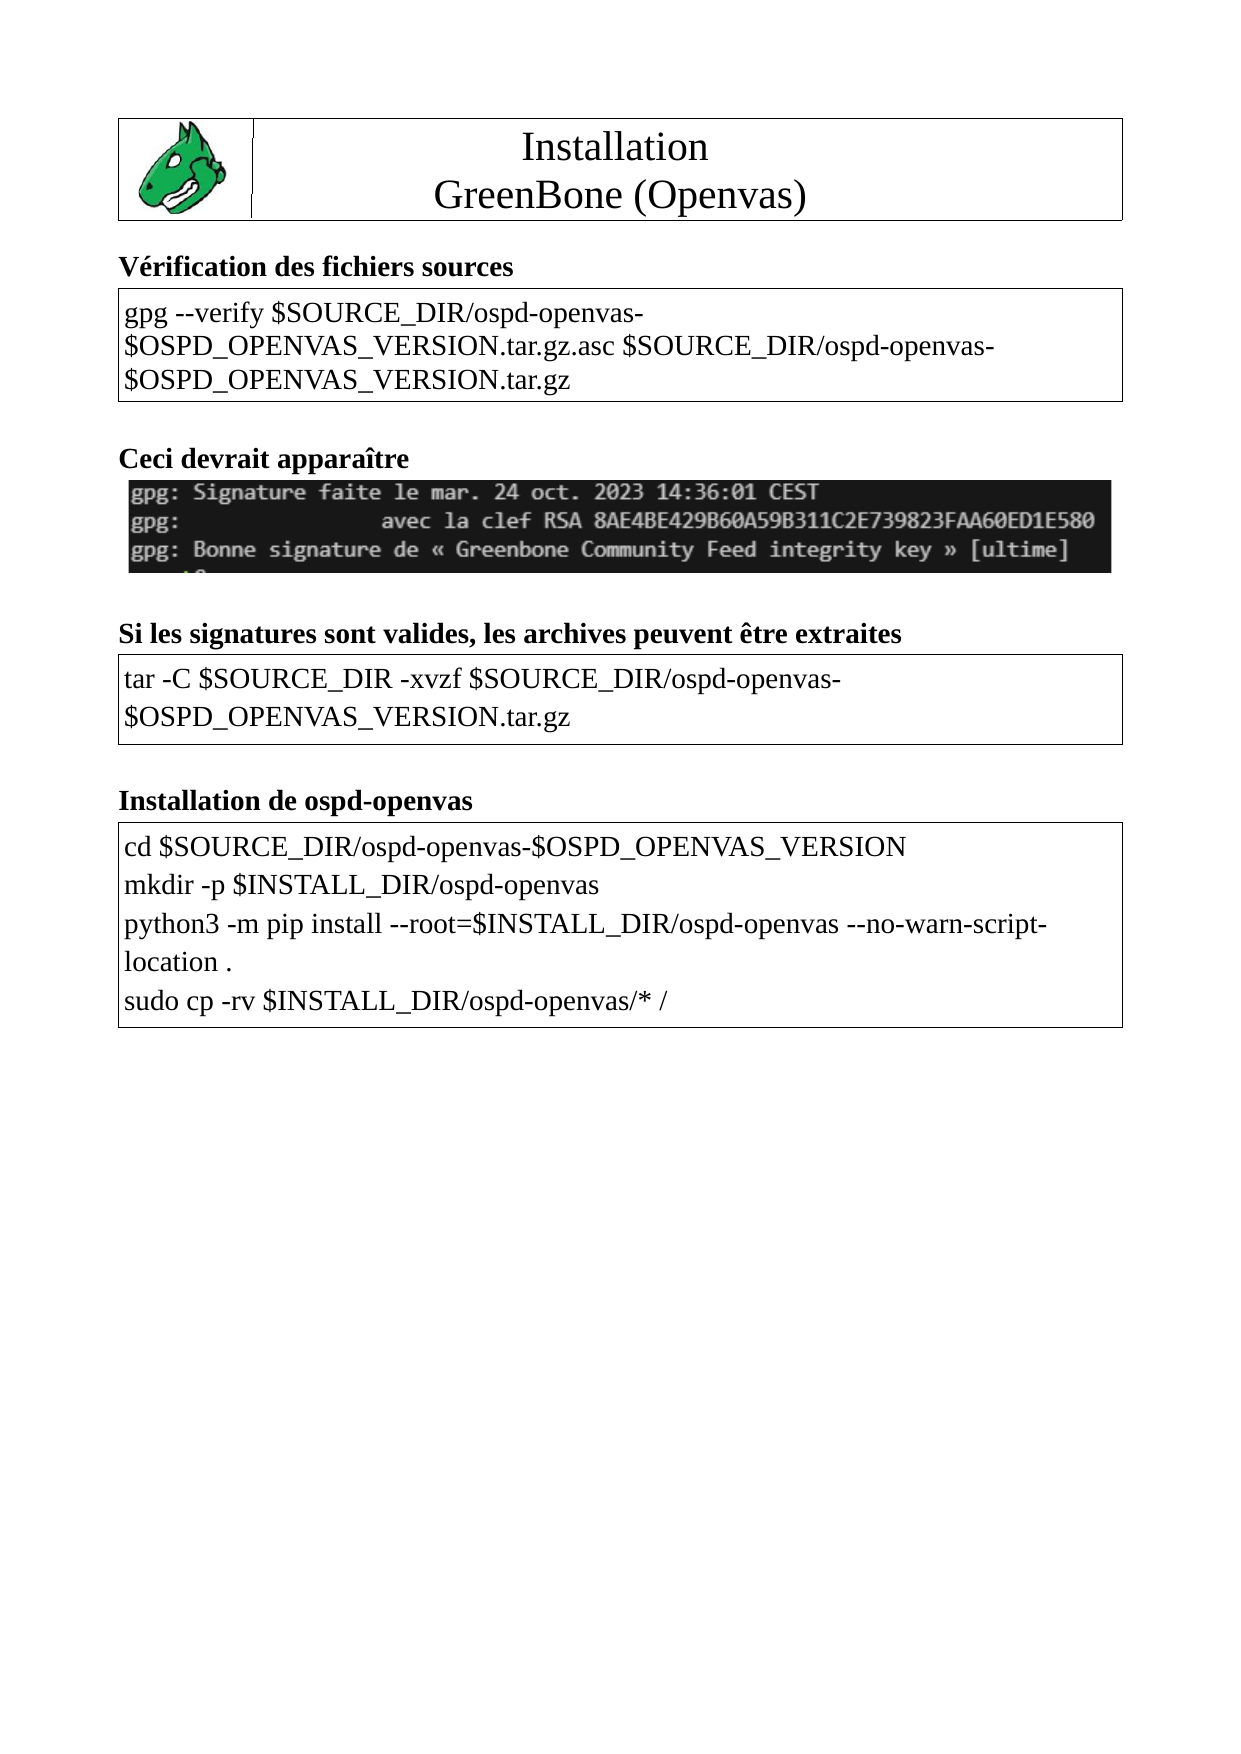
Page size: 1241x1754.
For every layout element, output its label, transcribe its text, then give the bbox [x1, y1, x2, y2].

picture [138, 121, 237, 214]
table_header tar -C $SOURCE_DIR -xvzf $SOURCE_DIR/ospd-openvas-$OSPD_OPENVAS_VERSION.tar.gz [119, 655, 1122, 744]
table_header gpg --verify $SOURCE_DIR/ospd-openvas-$OSPD_OPENVAS_VERSION.tar.gz.asc $SOURCE_DIR/ospd-openvas-$OSPD_OPENVAS_VERSION.tar.gz [119, 289, 1122, 401]
text Si les signatures sont valides, les archives peuvent être extraites [118, 616, 1122, 649]
table_header cd $SOURCE_DIR/ospd-openvas-$OSPD_OPENVAS_VERSION mkdir -p $INSTALL_DIR/ospd-openvas python3 -m pip install --root=$INSTALL_DIR/ospd-openvas --no-warn-script-location . sudo cp -rv $INSTALL_DIR/ospd-openvas/* / [119, 823, 1122, 1027]
text Installation de ospd-openvas [118, 783, 1122, 817]
text Vérification des fichiers sources [118, 249, 1122, 283]
text Ceci devrait apparaître [118, 441, 1122, 474]
picture [128, 480, 1112, 573]
